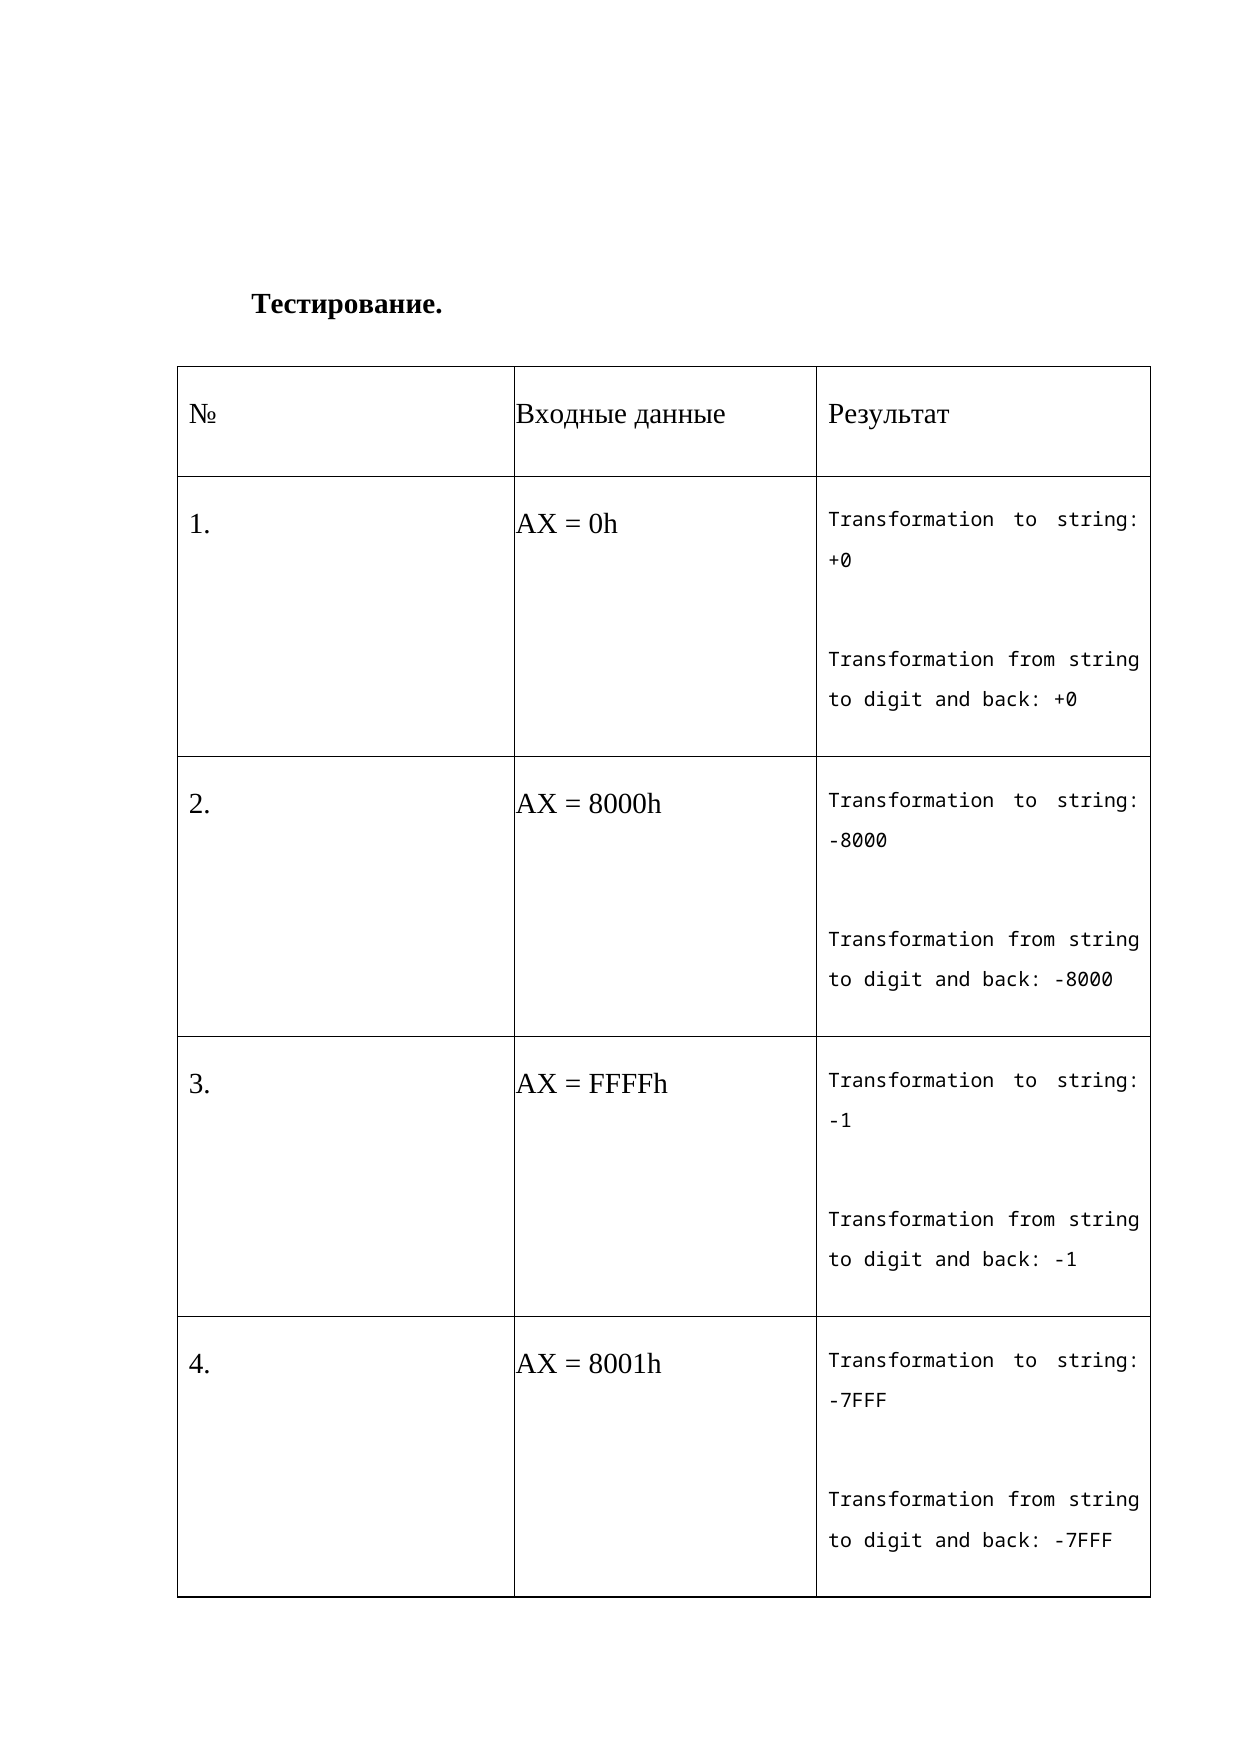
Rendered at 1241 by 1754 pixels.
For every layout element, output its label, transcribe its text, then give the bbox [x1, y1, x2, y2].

table_header № [178, 367, 514, 476]
table_cell AX = FFFFh [515, 1037, 816, 1316]
table_cell Transformation to string: +0 Transformation from string to digit and back: +0 [817, 477, 1150, 756]
table_header Результат [817, 367, 1150, 476]
table_cell AX = 8000h [515, 757, 816, 1036]
table_header Входные данные [515, 367, 816, 476]
table_cell Transformation to string: -1 Transformation from string to digit and back: -1 [817, 1037, 1150, 1316]
table_cell 4. [178, 1317, 514, 1596]
table_cell 2. [178, 757, 514, 1036]
table_cell AX = 8001h [515, 1317, 816, 1596]
text Тестирование. [177, 286, 1152, 320]
table_cell Transformation to string: -8000 Transformation from string to digit and back: -8000 [817, 757, 1150, 1036]
table_cell 1. [178, 477, 514, 756]
table_cell 3. [178, 1037, 514, 1316]
table_cell Transformation to string: -7FFF Transformation from string to digit and back: -7FFF [817, 1317, 1150, 1596]
table_cell AX = 0h [515, 477, 816, 756]
